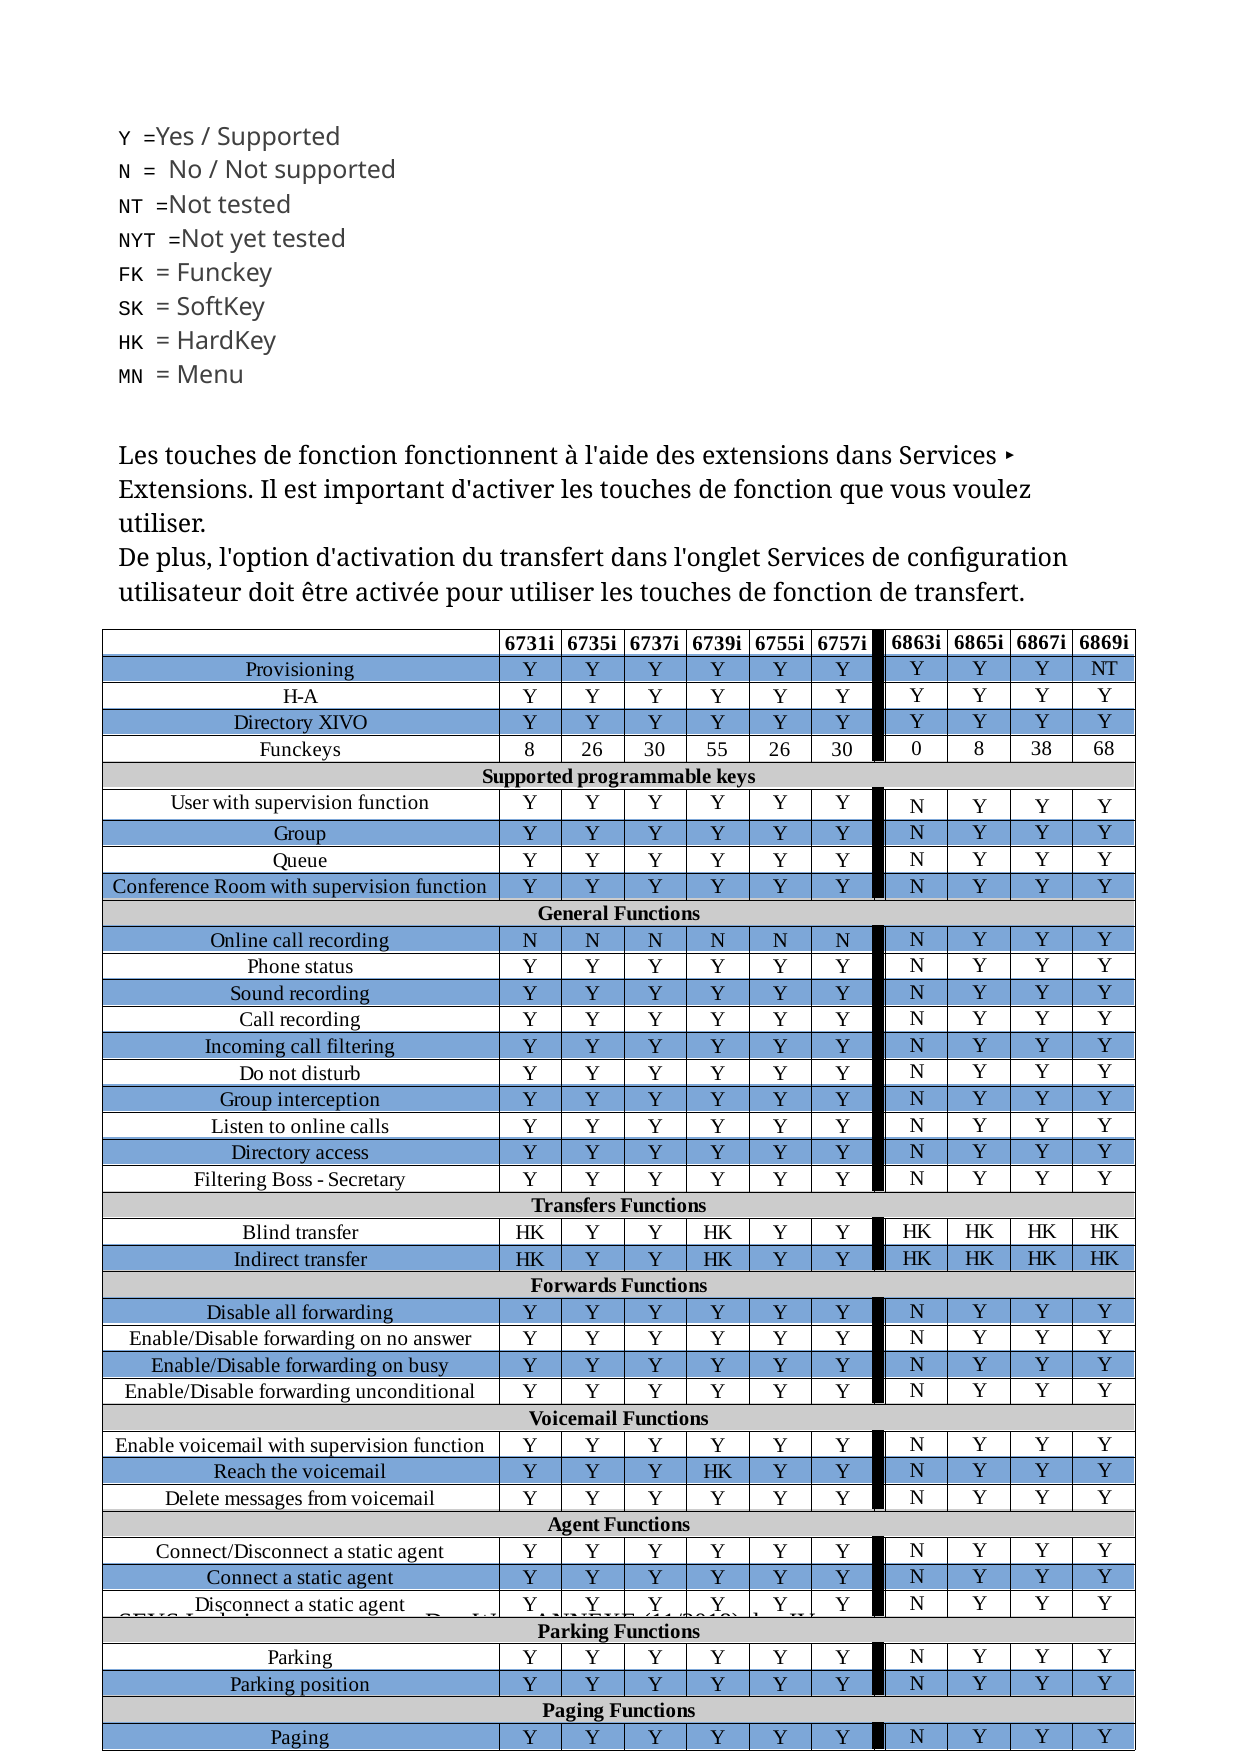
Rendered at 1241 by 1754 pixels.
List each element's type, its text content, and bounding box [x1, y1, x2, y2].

text Aastra [500, 1007, 561, 1026]
subtitle 6700i & 6800i séries [750, 1219, 811, 1244]
subtitle 6700i & 6800i séries [118, 1485, 499, 1509]
subtitle 6700i & 6800i séries [812, 1166, 872, 1191]
subtitle 6700i & 6800i séries [500, 1326, 561, 1350]
subtitle 6700i & 6800i séries [687, 1326, 749, 1350]
text Y =Yes / Supported [118, 118, 1122, 152]
text Aastra [625, 1007, 686, 1026]
text FK = Funckey [118, 254, 1122, 288]
subtitle 6700i & 6800i séries [625, 1379, 686, 1403]
subtitle 6700i & 6800i séries [118, 1219, 499, 1244]
text SK = SoftKey [118, 288, 1122, 322]
subtitle 6700i & 6800i séries [625, 1219, 686, 1244]
subtitle 6700i & 6800i séries [812, 1219, 872, 1244]
text Aastra a été acquise par Mitel en 2014. A Wazo, les téléphones des séries 6700 et 6800 sont toujours référencés comme téléphones Aastra, pour des raisons historiques et de compatibilité. [118, 1113, 499, 1128]
text Les touches de fonction fonctionnent à l'aide des extensions dans Services ‣ Extensions. Il est important d'activer les touches de fonction que vous voulez utiliser. [118, 438, 1122, 540]
subtitle 6700i & 6800i séries [812, 1485, 872, 1509]
text Aastra [687, 1007, 749, 1026]
subtitle 6700i & 6800i séries [750, 1326, 811, 1350]
subtitle 6700i & 6800i séries [750, 1432, 811, 1456]
subtitle 6700i & 6800i séries [625, 1538, 686, 1563]
subtitle 6700i & 6800i séries [812, 1379, 872, 1403]
subtitle 6700i & 6800i séries [687, 1485, 749, 1509]
subtitle 6700i & 6800i séries [687, 1379, 749, 1403]
subtitle 6700i & 6800i séries [625, 1326, 686, 1350]
subtitle 6700i & 6800i séries [118, 1379, 499, 1403]
subtitle 6700i & 6800i séries [500, 1432, 561, 1456]
subtitle 6700i & 6800i séries [625, 1166, 686, 1191]
subtitle 6700i & 6800i séries [812, 1432, 872, 1456]
subtitle 6700i & 6800i séries [118, 1326, 499, 1350]
subtitle 6700i & 6800i séries [625, 1432, 686, 1456]
subtitle 6700i & 6800i séries [118, 1166, 499, 1191]
text Aastra [812, 1007, 872, 1026]
subtitle 6700i & 6800i séries [118, 1538, 499, 1563]
subtitle 6700i & 6800i séries [562, 1166, 624, 1191]
subtitle 6700i & 6800i séries [562, 1432, 624, 1456]
text NT =Not tested [118, 186, 1122, 220]
subtitle 6700i & 6800i séries [500, 1219, 561, 1244]
subtitle 6700i & 6800i séries [687, 1432, 749, 1456]
subtitle 6700i & 6800i séries [687, 1166, 749, 1191]
subtitle 6700i & 6800i séries [750, 1379, 811, 1403]
text Aastra [750, 1007, 811, 1026]
text N = No / Not supported [118, 152, 1122, 186]
text Aastra [118, 1007, 499, 1026]
subtitle 6700i & 6800i séries [500, 1538, 561, 1563]
subtitle 6700i & 6800i séries [500, 1485, 561, 1509]
text MN = Menu [118, 357, 1122, 391]
text De plus, l'option d'activation du transfert dans l'onglet Services de configuration utilisateur doit être activée pour utiliser les touches de fonction de transfert. [118, 540, 1122, 608]
subtitle 6700i & 6800i séries [687, 1538, 749, 1563]
subtitle 6700i & 6800i séries [750, 1538, 811, 1563]
subtitle 6700i & 6800i séries [812, 1326, 872, 1350]
subtitle 6700i & 6800i séries [750, 1166, 811, 1191]
subtitle 6700i & 6800i séries [562, 1219, 624, 1244]
subtitle 6700i & 6800i séries [750, 1485, 811, 1509]
text HK = HardKey [118, 322, 1122, 357]
text Aastra [562, 1007, 624, 1026]
subtitle 6700i & 6800i séries [500, 1379, 561, 1403]
subtitle 6700i & 6800i séries [687, 1219, 749, 1244]
subtitle 6700i & 6800i séries [118, 1432, 499, 1456]
subtitle 6700i & 6800i séries [812, 1538, 872, 1563]
subtitle 6700i & 6800i séries [625, 1485, 686, 1509]
subtitle 6700i & 6800i séries [562, 1538, 624, 1563]
subtitle 6700i & 6800i séries [500, 1166, 561, 1191]
subtitle 6700i & 6800i séries [562, 1379, 624, 1403]
text Aastra a été acquise par Mitel en 2014. A Wazo, les téléphones des séries 6700 et 6800 sont toujours référencés comme téléphones Aastra, pour des raisons historiques et de compatibilité. [118, 1060, 499, 1084]
subtitle 6700i & 6800i séries [562, 1485, 624, 1509]
text NYT =Not yet tested [118, 220, 1122, 254]
subtitle 6700i & 6800i séries [562, 1326, 624, 1350]
